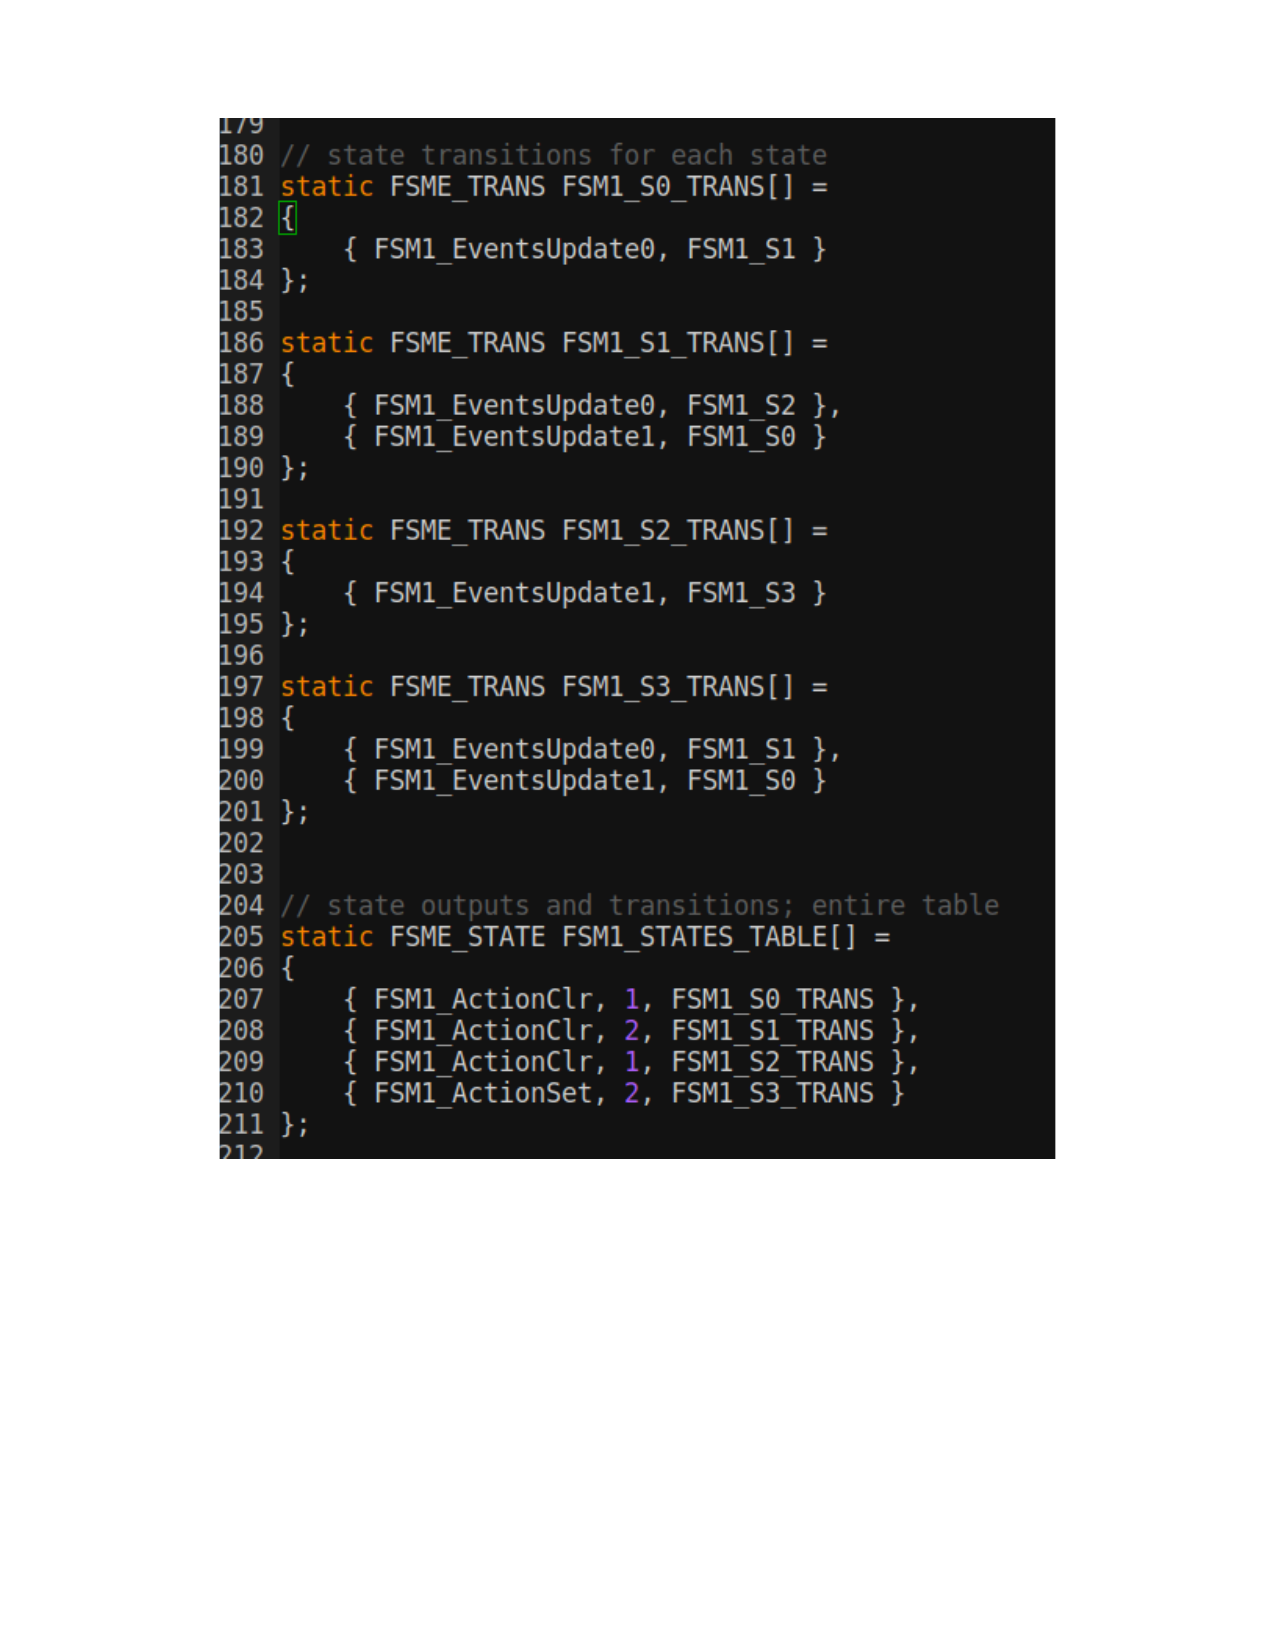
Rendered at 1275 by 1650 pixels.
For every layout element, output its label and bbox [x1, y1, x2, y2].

picture [219, 118, 1056, 1159]
